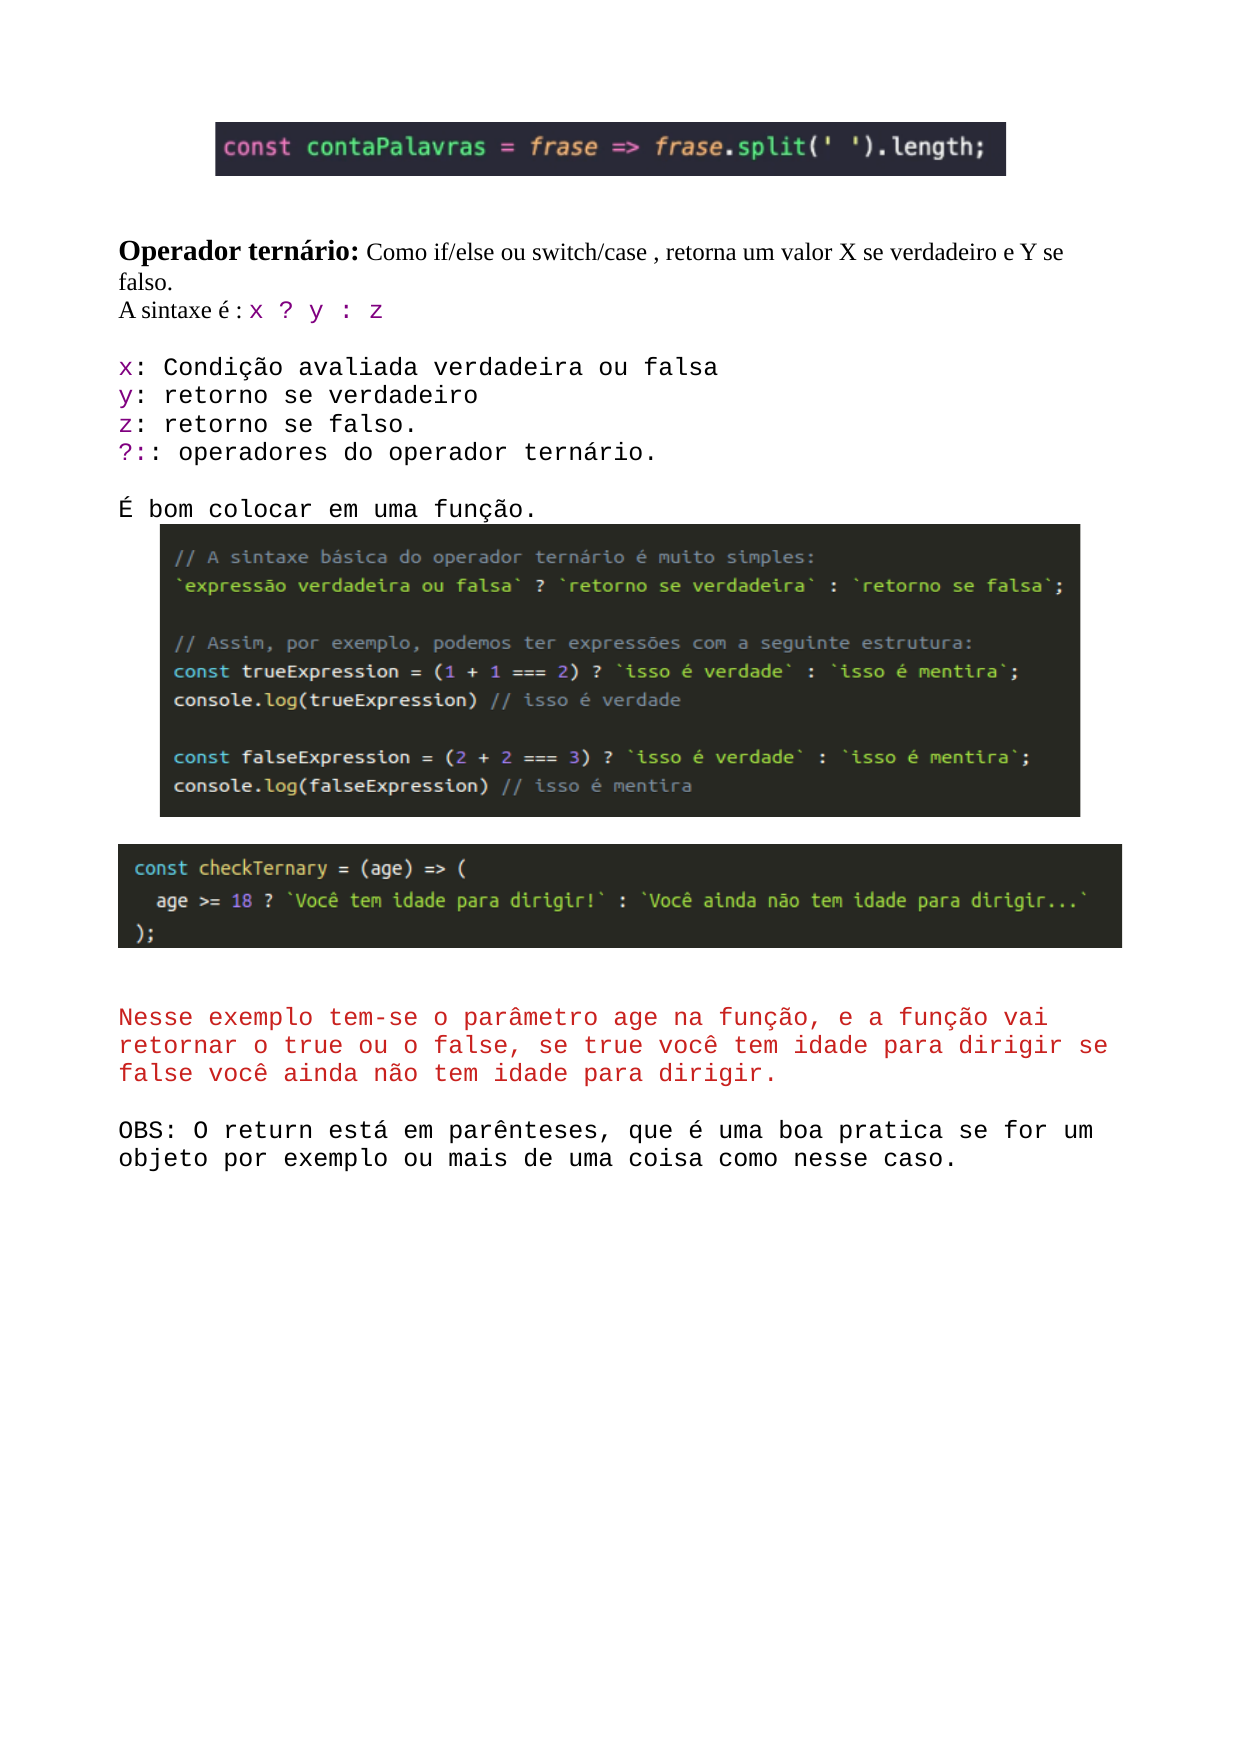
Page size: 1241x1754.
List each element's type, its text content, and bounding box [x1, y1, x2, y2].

text Nesse exemplo tem-se o parâmetro age na função, e a função vai retornar o true ou o false, se true você tem idade para dirigir se false você ainda não tem idade para dirigir. [118, 1004, 1122, 1089]
picture [159, 524, 1081, 817]
picture [118, 844, 1123, 948]
text A sintaxe é : x ? y : z [118, 296, 1122, 326]
text z: retorno se falso. [118, 411, 1122, 440]
text x: Condição avaliada verdadeira ou falsa [118, 355, 1122, 383]
text Operador ternário: Como if/else ou switch/case , retorna um valor X se verdadeiro e Y se falso. [118, 233, 1122, 296]
text OBS: O return está em parênteses, que é uma boa pratica se for um objeto por exemplo ou mais de uma coisa como nesse caso. [118, 1118, 1122, 1174]
text ?:: operadores do operador ternário. [118, 440, 1122, 468]
text y: retorno se verdadeiro [118, 383, 1122, 411]
text É bom colocar em uma função. [118, 496, 1122, 525]
picture [215, 122, 1007, 176]
